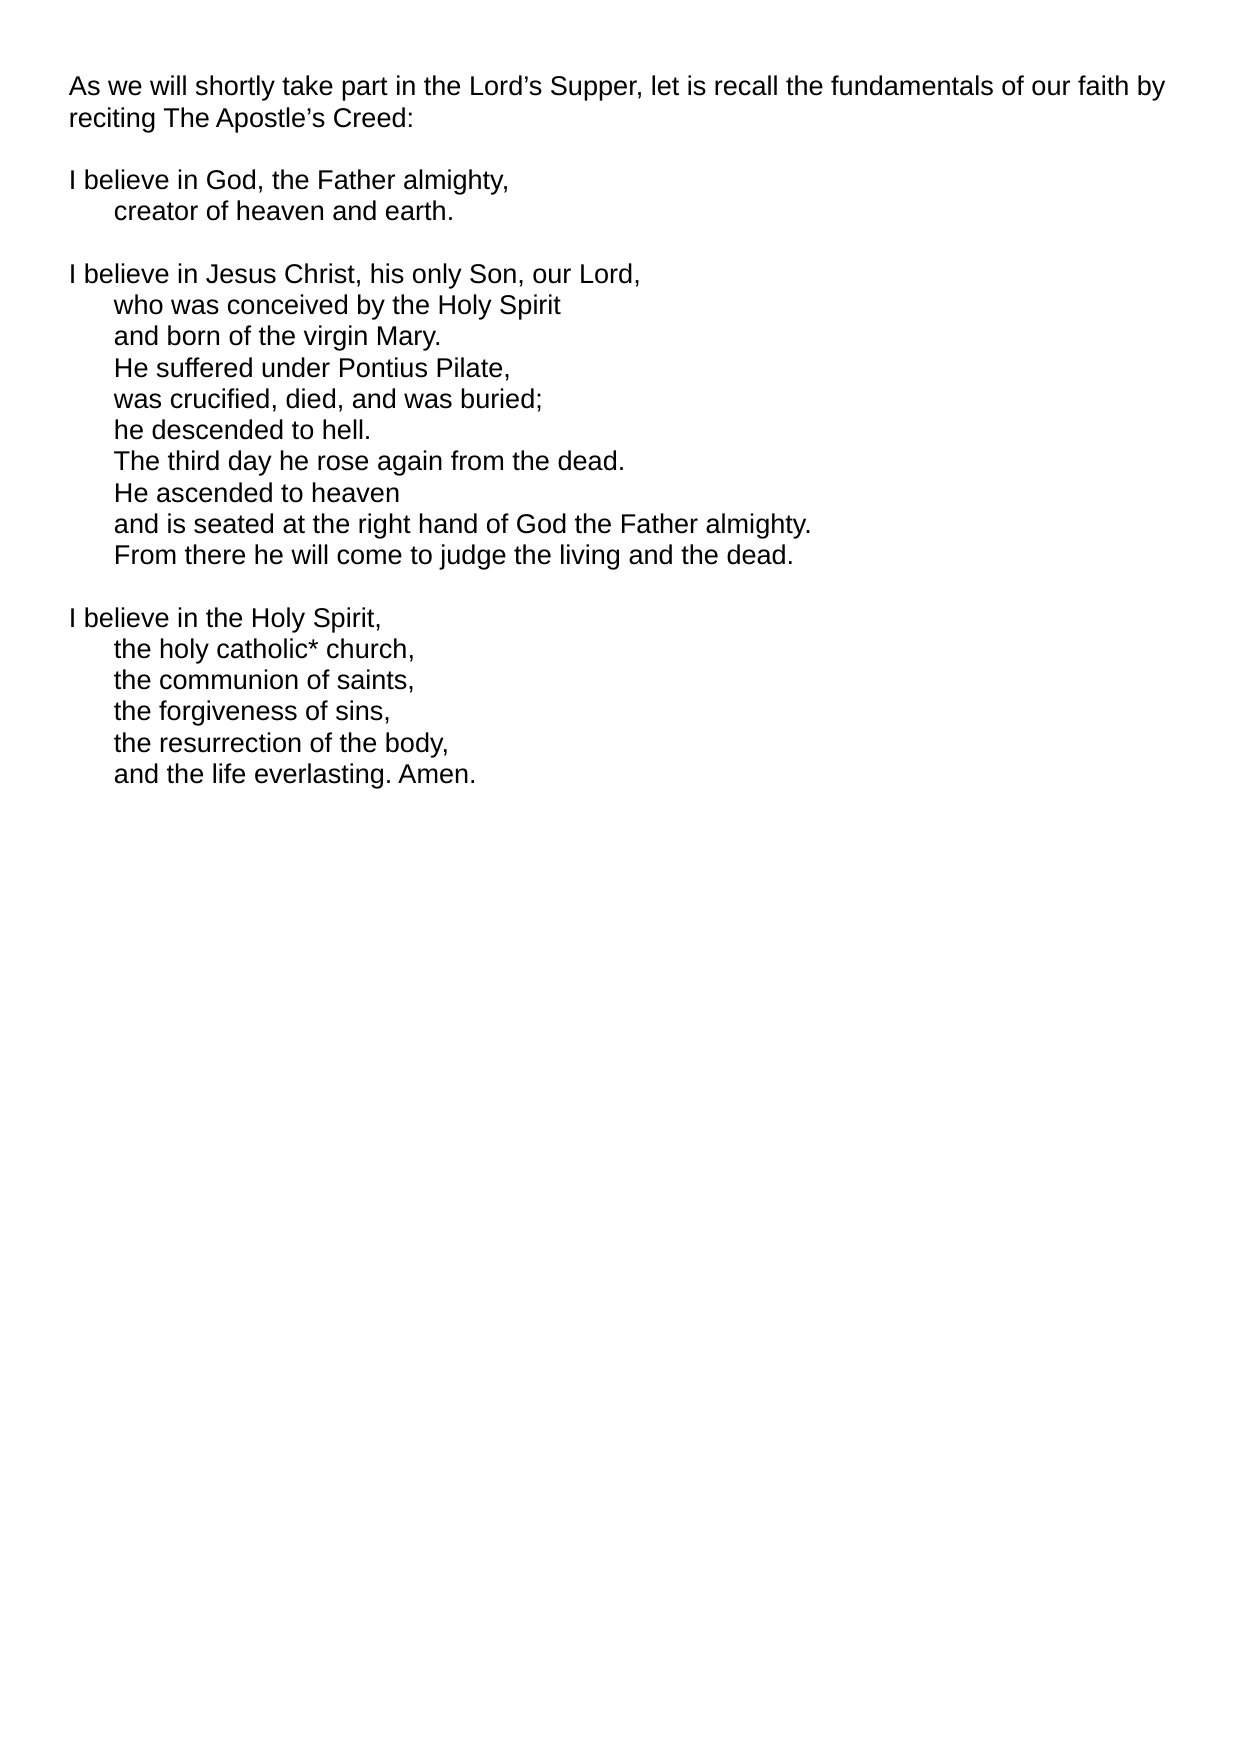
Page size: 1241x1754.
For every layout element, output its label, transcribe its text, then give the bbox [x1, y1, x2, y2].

text was crucified, died, and was buried; [69, 383, 1173, 414]
text the holy catholic* church, [69, 633, 1173, 664]
text and is seated at the right hand of God the Father almighty. [69, 508, 1173, 539]
text I believe in God, the Father almighty, [69, 164, 1173, 195]
text the forgiveness of sins, [69, 695, 1173, 727]
text The third day he rose again from the dead. [69, 445, 1173, 477]
text I believe in the Holy Spirit, [69, 602, 1173, 633]
text who was conceived by the Holy Spirit [69, 289, 1173, 320]
text He suffered under Pontius Pilate, [69, 352, 1173, 383]
text the resurrection of the body, [69, 727, 1173, 758]
text creator of heaven and earth. [69, 195, 1173, 227]
text He ascended to heaven [69, 477, 1173, 508]
text and the life everlasting. Amen. [69, 758, 1173, 789]
text From there he will come to judge the living and the dead. [69, 539, 1173, 570]
text I believe in Jesus Christ, his only Son, our Lord, [69, 258, 1173, 289]
text he descended to hell. [69, 414, 1173, 445]
text and born of the virgin Mary. [69, 320, 1173, 352]
text the communion of saints, [69, 664, 1173, 695]
text As we will shortly take part in the Lord’s Supper, let is recall the fundamentals of our faith by reciting The Apostle’s Creed: [69, 70, 1173, 133]
